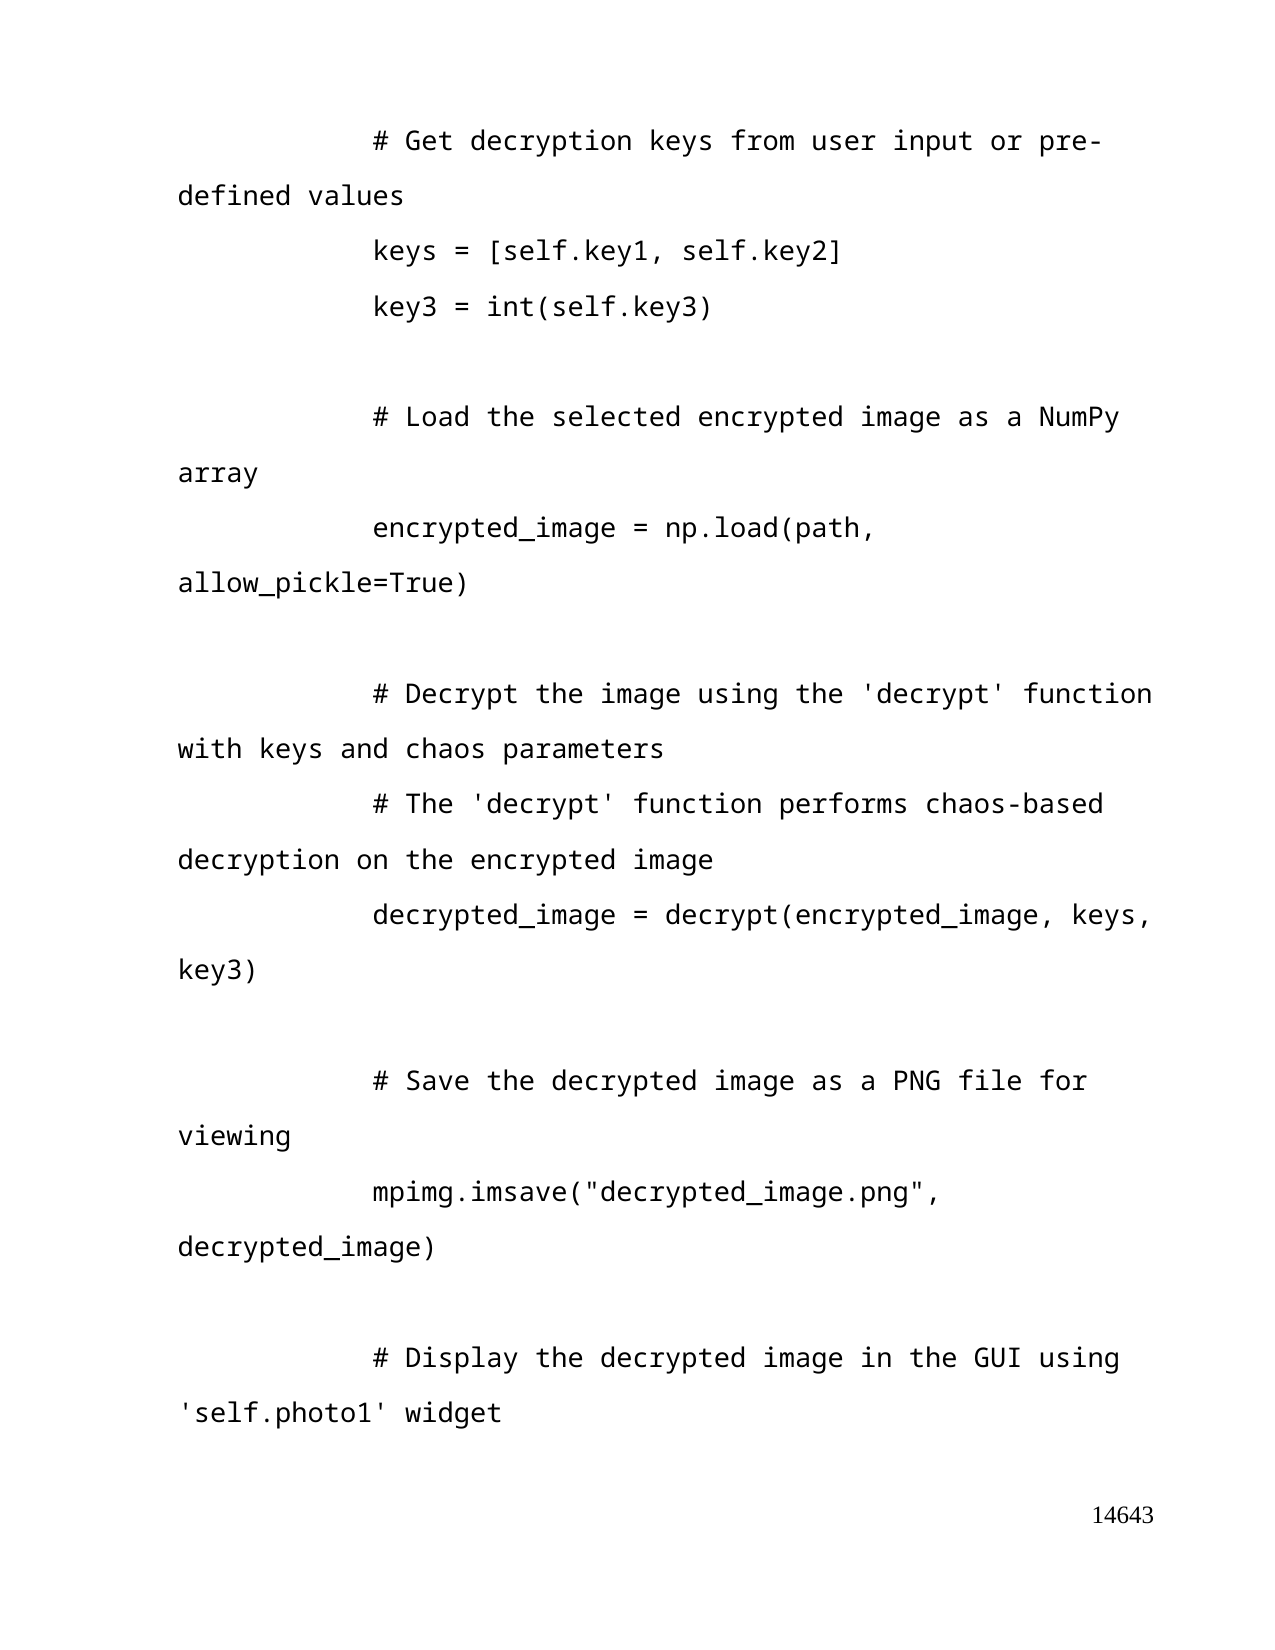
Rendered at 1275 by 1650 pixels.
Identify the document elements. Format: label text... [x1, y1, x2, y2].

text # Display the decrypted image in the GUI using 'self.photo1' widget [177, 1338, 1154, 1430]
text # Get decryption keys from user input or pre-defined values [177, 121, 1154, 213]
text # Decrypt the image using the 'decrypt' function with keys and chaos parameters [177, 674, 1154, 766]
text mpimg.imsave("decrypted_image.png", decrypted_image) [177, 1172, 1154, 1264]
text keys = [self.key1, self.key2] [177, 232, 1154, 269]
text key3 = int(self.key3) [177, 287, 1154, 324]
text # The 'decrypt' function performs chaos-based decryption on the encrypted image [177, 785, 1154, 877]
text encrypted_image = np.load(path, allow_pickle=True) [177, 508, 1154, 601]
text decrypted_image = decrypt(encrypted_image, keys, key3) [177, 896, 1154, 988]
text # Load the selected encrypted image as a NumPy array [177, 398, 1154, 490]
text # Save the decrypted image as a PNG file for viewing [177, 1061, 1154, 1154]
